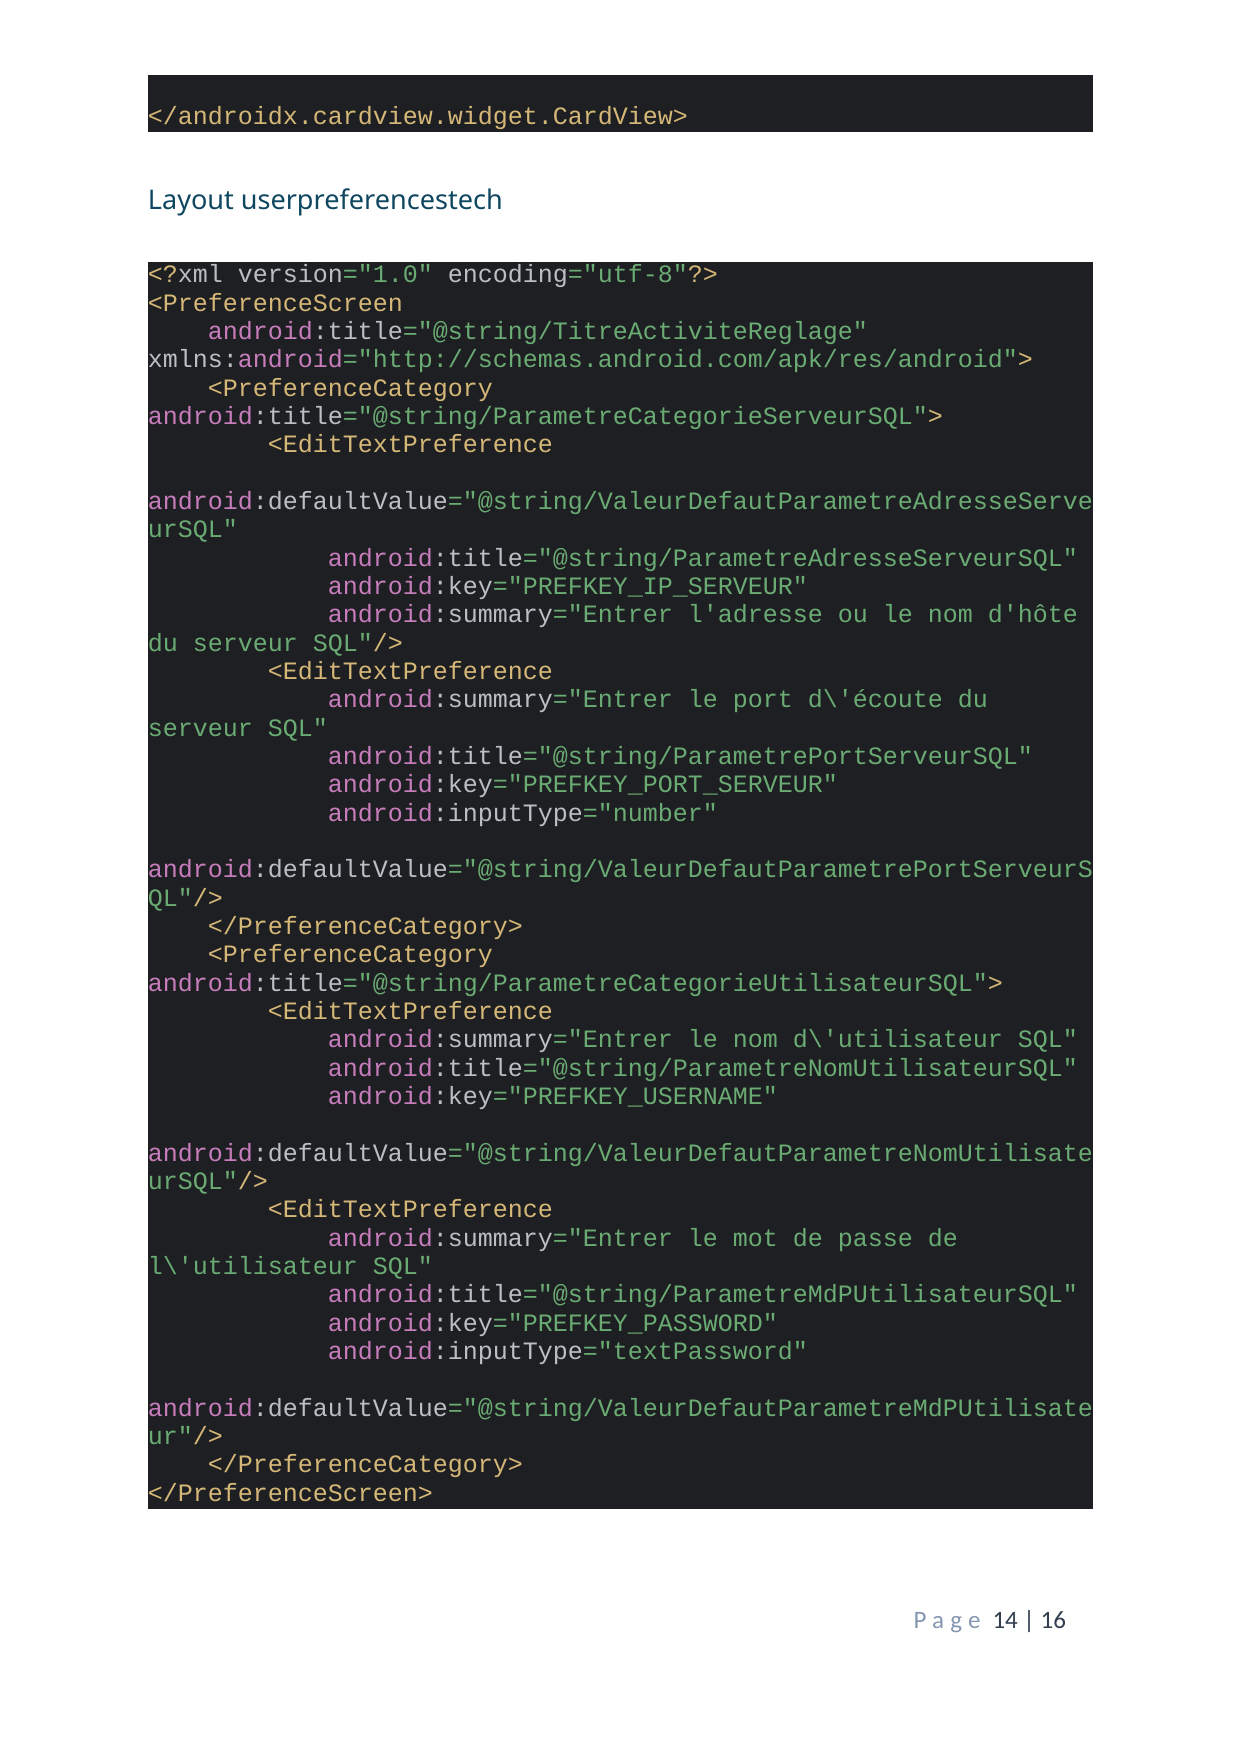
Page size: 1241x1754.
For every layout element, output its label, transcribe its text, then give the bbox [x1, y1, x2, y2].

text <?xml version="1.0" encoding="utf-8"?> <PreferenceScreen android:title="@string/TitreActiviteReglage" xmlns:android="http://schemas.android.com/apk/res/android"> <PreferenceCategory android:title="@string/ParametreCategorieServeurSQL"> <EditTextPreference android:defaultValue="@string/ValeurDefautParametreAdresseServeurSQL" android:title="@string/ParametreAdresseServeurSQL" android:key="PREFKEY_IP_SERVEUR" android:summary="Entrer l'adresse ou le nom d'hôte du serveur SQL"/> <EditTextPreference android:summary="Entrer le port d\'écoute du serveur SQL" android:title="@string/ParametrePortServeurSQL" android:key="PREFKEY_PORT_SERVEUR" android:inputType="number" android:defaultValue="@string/ValeurDefautParametrePortServeurSQL"/> </PreferenceCategory> <PreferenceCategory android:title="@string/ParametreCategorieUtilisateurSQL"> <EditTextPreference android:summary="Entrer le nom d\'utilisateur SQL" android:title="@string/ParametreNomUtilisateurSQL" android:key="PREFKEY_USERNAME" android:defaultValue="@string/ValeurDefautParametreNomUtilisateurSQL"/> <EditTextPreference android:summary="Entrer le mot de passe de l\'utilisateur SQL" android:title="@string/ParametreMdPUtilisateurSQL" android:key="PREFKEY_PASSWORD" android:inputType="textPassword" android:defaultValue="@string/ValeurDefautParametreMdPUtilisateur"/> </PreferenceCategory> </PreferenceScreen> [148, 262, 1093, 1509]
text </androidx.cardview.widget.CardView> [148, 75, 1093, 132]
subtitle Layout userpreferencestech [148, 181, 1093, 217]
